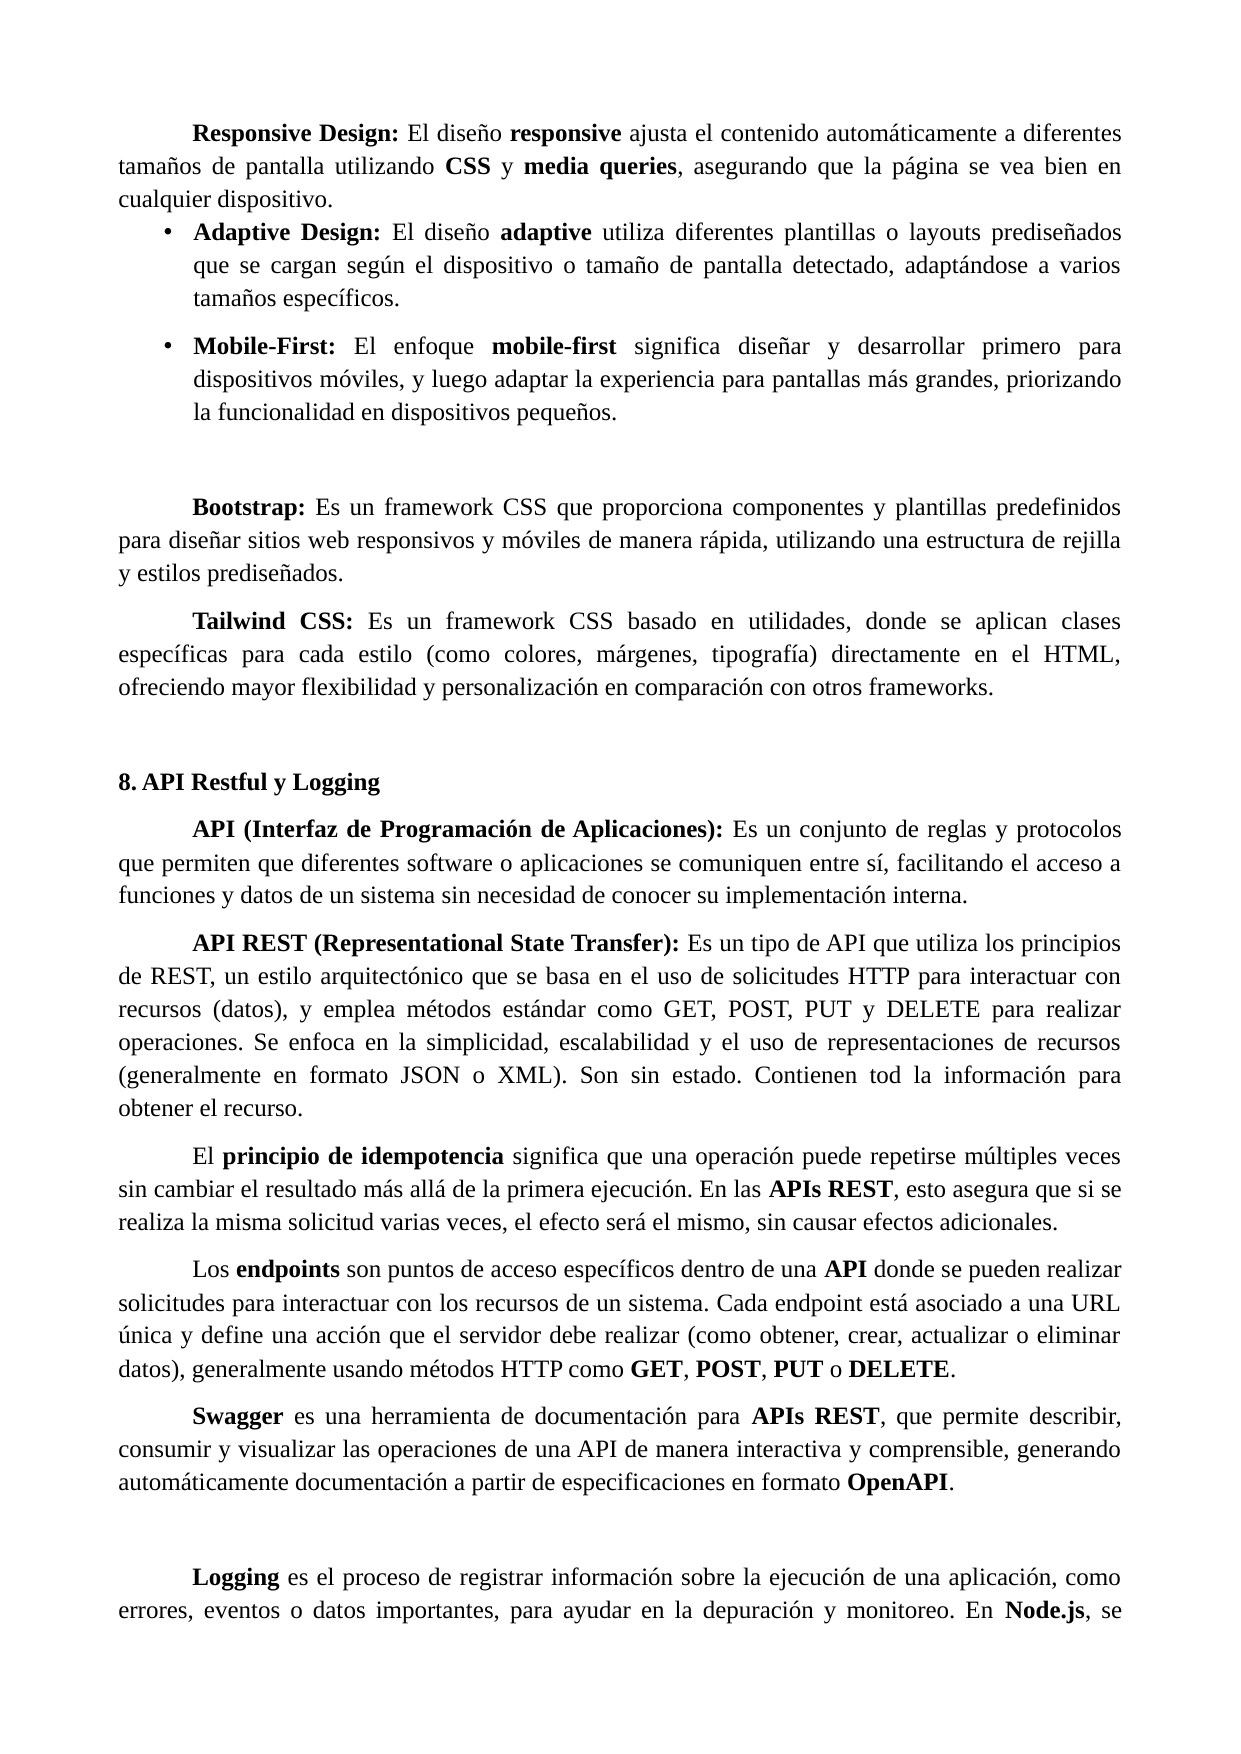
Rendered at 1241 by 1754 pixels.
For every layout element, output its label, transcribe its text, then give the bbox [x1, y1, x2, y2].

text Logging es el proceso de registrar información sobre la ejecución de una aplicación, como errores, eventos o datos importantes, para ayudar en la depuración y monitoreo. En Node.js, se [118, 1562, 1122, 1624]
text API (Interfaz de Programación de Aplicaciones): Es un conjunto de reglas y protocolos que permiten que diferentes software o aplicaciones se comuniquen entre sí, facilitando el acceso a funciones y datos de un sistema sin necesidad de conocer su implementación interna. [118, 814, 1122, 909]
text API REST (Representational State Transfer): Es un tipo de API que utiliza los principios de REST, un estilo arquitectónico que se basa en el uso de solicitudes HTTP para interactuar con recursos (datos), y emplea métodos estándar como GET, POST, PUT y DELETE para realizar operaciones. Se enfoca en la simplicidad, escalabilidad y el uso de representaciones de recursos (generalmente en formato JSON o XML). Son sin estado. Contienen tod la información para obtener el recurso. [118, 928, 1122, 1122]
text Swagger es una herramienta de documentación para APIs REST, que permite describir, consumir y visualizar las operaciones de una API de manera interactiva y comprensible, generando automáticamente documentación a partir de especificaciones en formato OpenAPI. [118, 1401, 1122, 1496]
list Adaptive Design: El diseño adaptive utiliza diferentes plantillas o layouts prediseñados que se cargan según el dispositivo o tamaño de pantalla detectado, adaptándose a varios tamaños específicos. [164, 217, 1122, 312]
text El principio de idempotencia significa que una operación puede repetirse múltiples veces sin cambiar el resultado más allá de la primera ejecución. En las APIs REST, esto asegura que si se realiza la misma solicitud varias veces, el efecto será el mismo, sin causar efectos adicionales. [118, 1141, 1122, 1236]
text Responsive Design: El diseño responsive ajusta el contenido automáticamente a diferentes tamaños de pantalla utilizando CSS y media queries, asegurando que la página se vea bien en cualquier dispositivo. [118, 118, 1122, 213]
text Tailwind CSS: Es un framework CSS basado en utilidades, donde se aplican clases específicas para cada estilo (como colores, márgenes, tipografía) directamente en el HTML, ofreciendo mayor flexibilidad y personalización en comparación con otros frameworks. [118, 606, 1122, 701]
list Mobile-First: El enfoque mobile-first significa diseñar y desarrollar primero para dispositivos móviles, y luego adaptar la experiencia para pantallas más grandes, priorizando la funcionalidad en dispositivos pequeños. [164, 331, 1122, 426]
text Los endpoints son puntos de acceso específicos dentro de una API donde se pueden realizar solicitudes para interactuar con los recursos de un sistema. Cada endpoint está asociado a una URL única y define una acción que el servidor debe realizar (como obtener, crear, actualizar o eliminar datos), generalmente usando métodos HTTP como GET, POST, PUT o DELETE. [118, 1254, 1122, 1382]
text Bootstrap: Es un framework CSS que proporciona componentes y plantillas predefinidos para diseñar sitios web responsivos y móviles de manera rápida, utilizando una estructura de rejilla y estilos prediseñados. [118, 492, 1122, 587]
text 8. API Restful y Logging [118, 767, 1122, 796]
